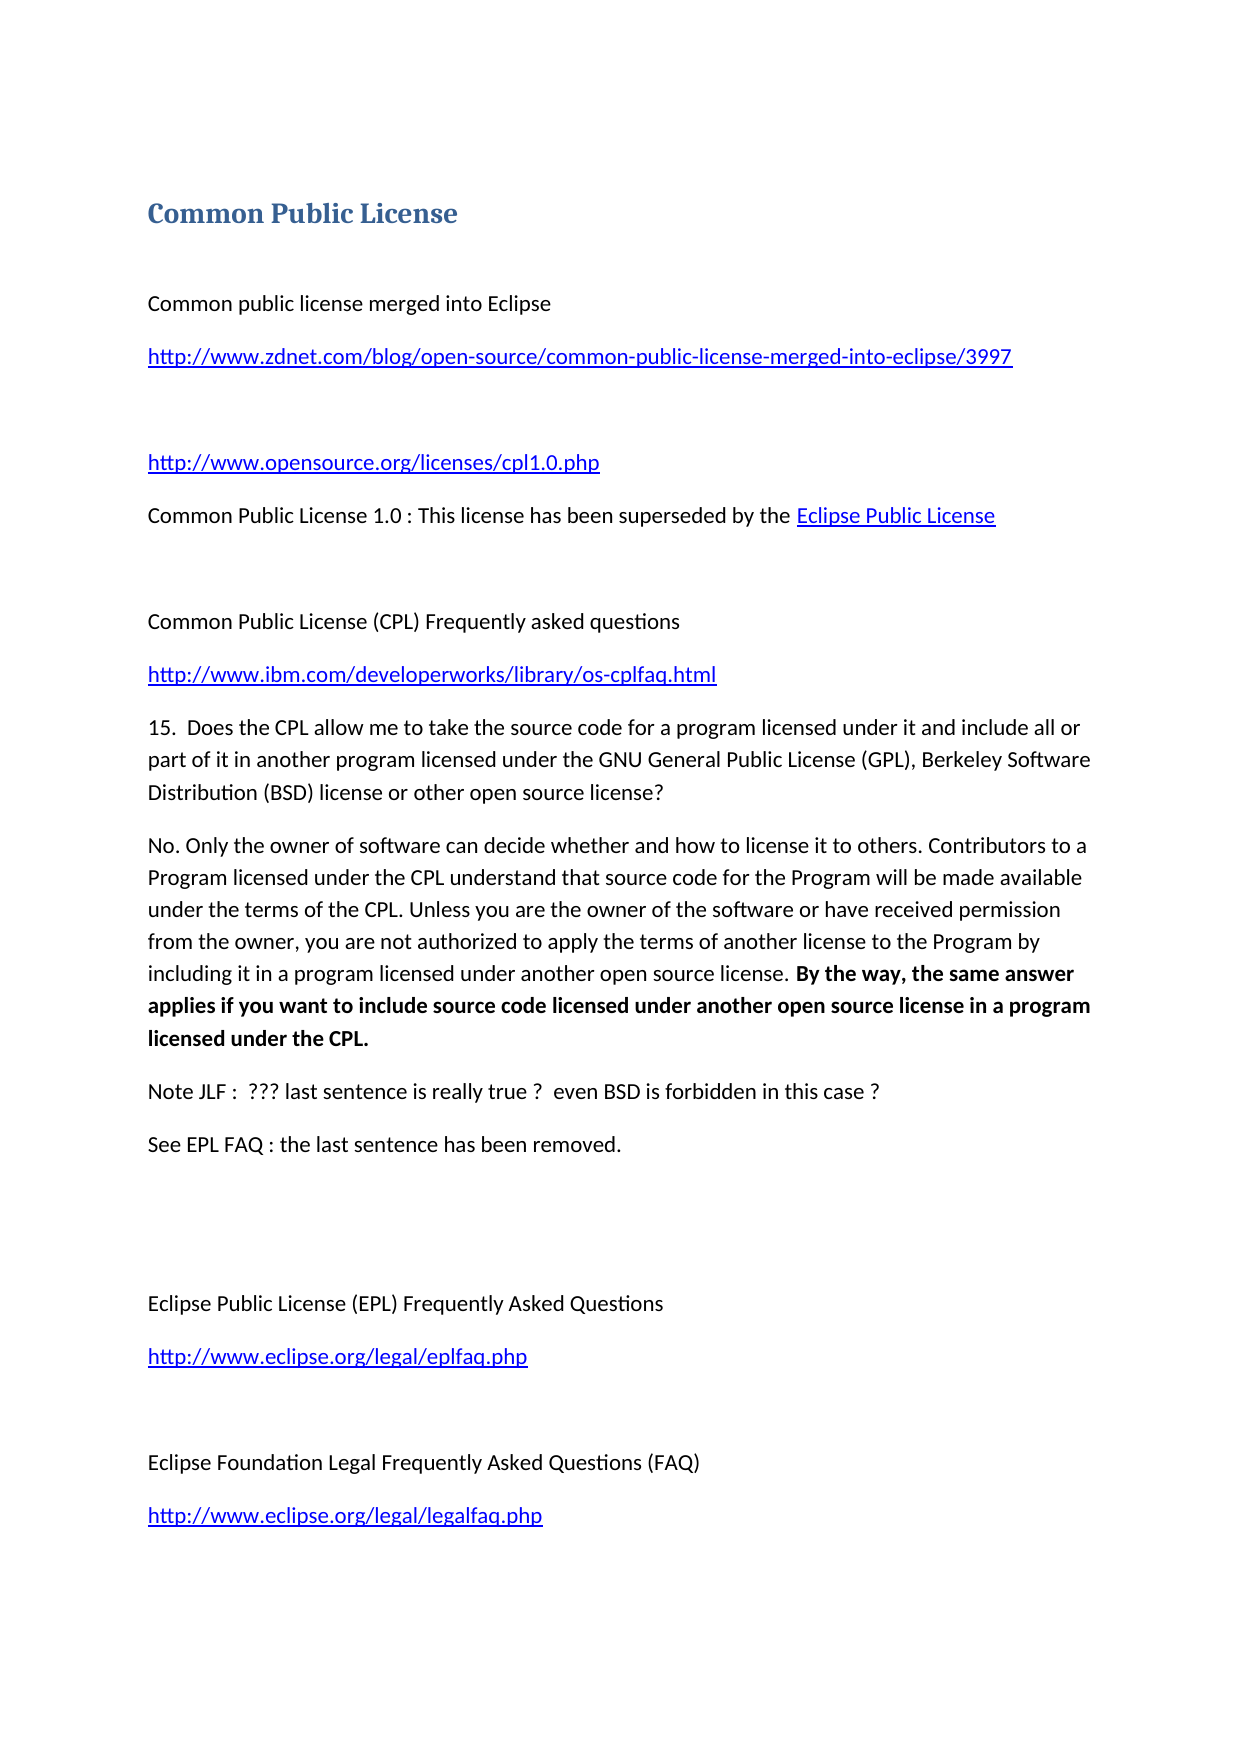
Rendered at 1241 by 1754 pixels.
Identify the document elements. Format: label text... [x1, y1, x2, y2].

text Common public license merged into Eclipse [148, 289, 1093, 317]
text Common Public License (CPL) Frequently asked questions [148, 607, 1093, 635]
text http://www.zdnet.com/blog/open-source/common-public-license-merged-into-eclipse/3997 [148, 342, 1093, 370]
text Note JLF : ??? last sentence is really true ? even BSD is forbidden in this case ? [148, 1077, 1093, 1105]
text Common Public License 1.0 : This license has been superseded by the Eclipse Public License [148, 501, 1093, 529]
text Eclipse Public License (EPL) Frequently Asked Questions [148, 1289, 1093, 1317]
text http://www.ibm.com/developerworks/library/os-cplfaq.html [148, 660, 1093, 688]
text http://www.eclipse.org/legal/eplfaq.php [148, 1342, 1093, 1370]
text No. Only the owner of software can decide whether and how to license it to others. Contributors to a Program licensed under the CPL understand that source code for the Program will be made available under the terms of the CPL. Unless you are the owner of the software or have received permission from the owner, you are not authorized to apply the terms of another license to the Program by including it in a program licensed under another open source license. By the way, the same answer applies if you want to include source code licensed under another open source license in a program licensed under the CPL. [148, 831, 1093, 1052]
text Eclipse Foundation Legal Frequently Asked Questions (FAQ) [148, 1448, 1093, 1476]
text http://www.opensource.org/licenses/cpl1.0.php [148, 448, 1093, 476]
text 15. Does the CPL allow me to take the source code for a program licensed under it and include all or part of it in another program licensed under the GNU General Public License (GPL), Berkeley Software Distribution (BSD) license or other open source license? [148, 713, 1093, 806]
text See EPL FAQ : the last sentence has been removed. [148, 1130, 1093, 1158]
subtitle Common Public License [148, 198, 1093, 231]
text http://www.eclipse.org/legal/legalfaq.php [148, 1501, 1093, 1529]
